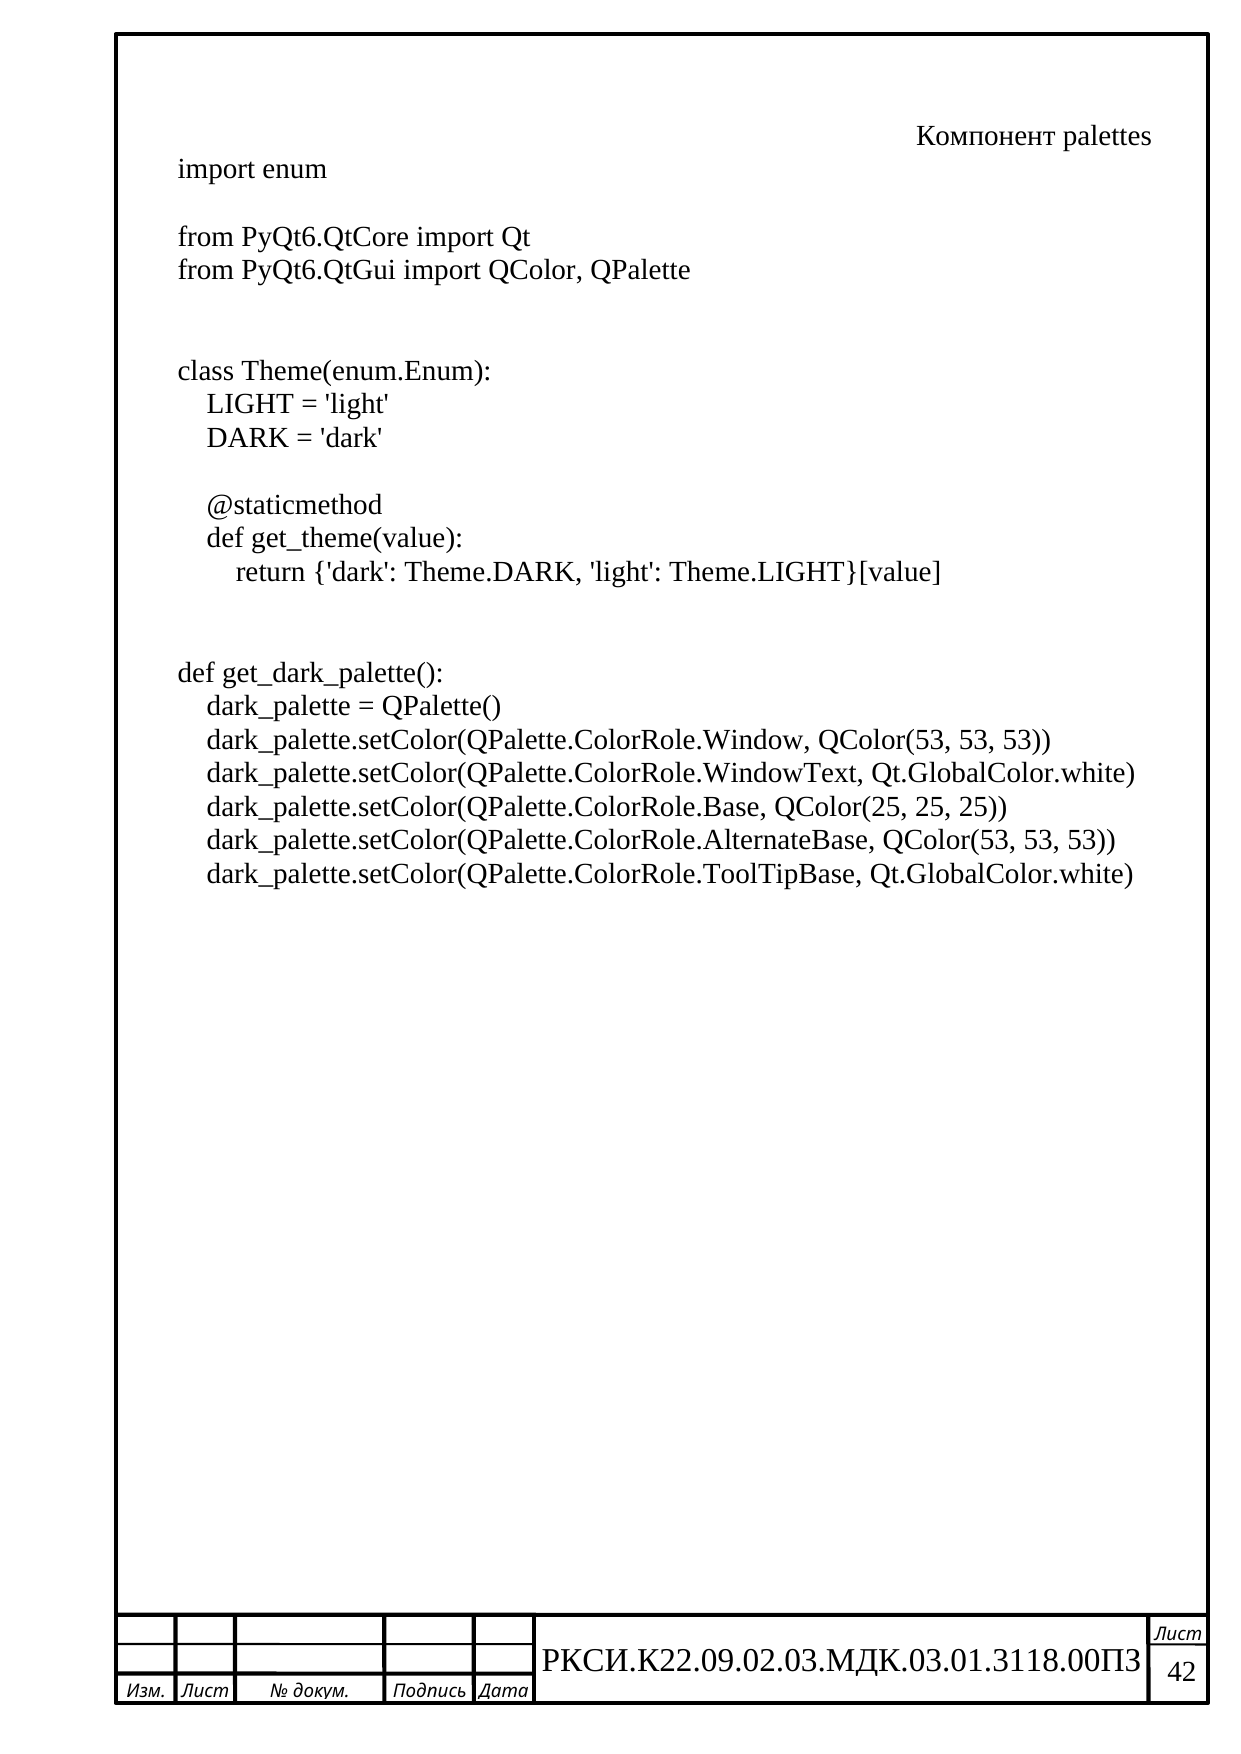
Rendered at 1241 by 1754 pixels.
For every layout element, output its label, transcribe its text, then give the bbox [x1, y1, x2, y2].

subtitle class Theme(enum.Enum): [177, 353, 1152, 386]
subtitle DARK = 'dark' [177, 420, 1152, 453]
subtitle dark_palette.setColor(QPalette.ColorRole.WindowText, Qt.GlobalColor.white) [177, 755, 1152, 789]
subtitle dark_palette.setColor(QPalette.ColorRole.Window, QColor(53, 53, 53)) [177, 722, 1152, 755]
subtitle dark_palette.setColor(QPalette.ColorRole.Base, QColor(25, 25, 25)) [177, 789, 1152, 822]
subtitle LIGHT = 'light' [177, 386, 1152, 420]
subtitle dark_palette = QPalette() [177, 688, 1152, 722]
subtitle from PyQt6.QtGui import QColor, QPalette [177, 252, 1152, 286]
subtitle @staticmethod [177, 487, 1152, 521]
subtitle dark_palette.setColor(QPalette.ColorRole.AlternateBase, QColor(53, 53, 53)) [177, 822, 1152, 856]
subtitle import enum [177, 152, 1152, 185]
subtitle dark_palette.setColor(QPalette.ColorRole.ToolTipBase, Qt.GlobalColor.white) [177, 856, 1152, 889]
subtitle Компонент palettes [177, 118, 1152, 152]
subtitle def get_theme(value): [177, 521, 1152, 554]
subtitle return {'dark': Theme.DARK, 'light': Theme.LIGHT}[value] [177, 554, 1152, 588]
subtitle from PyQt6.QtCore import Qt [177, 219, 1152, 252]
subtitle def get_dark_palette(): [177, 655, 1152, 688]
